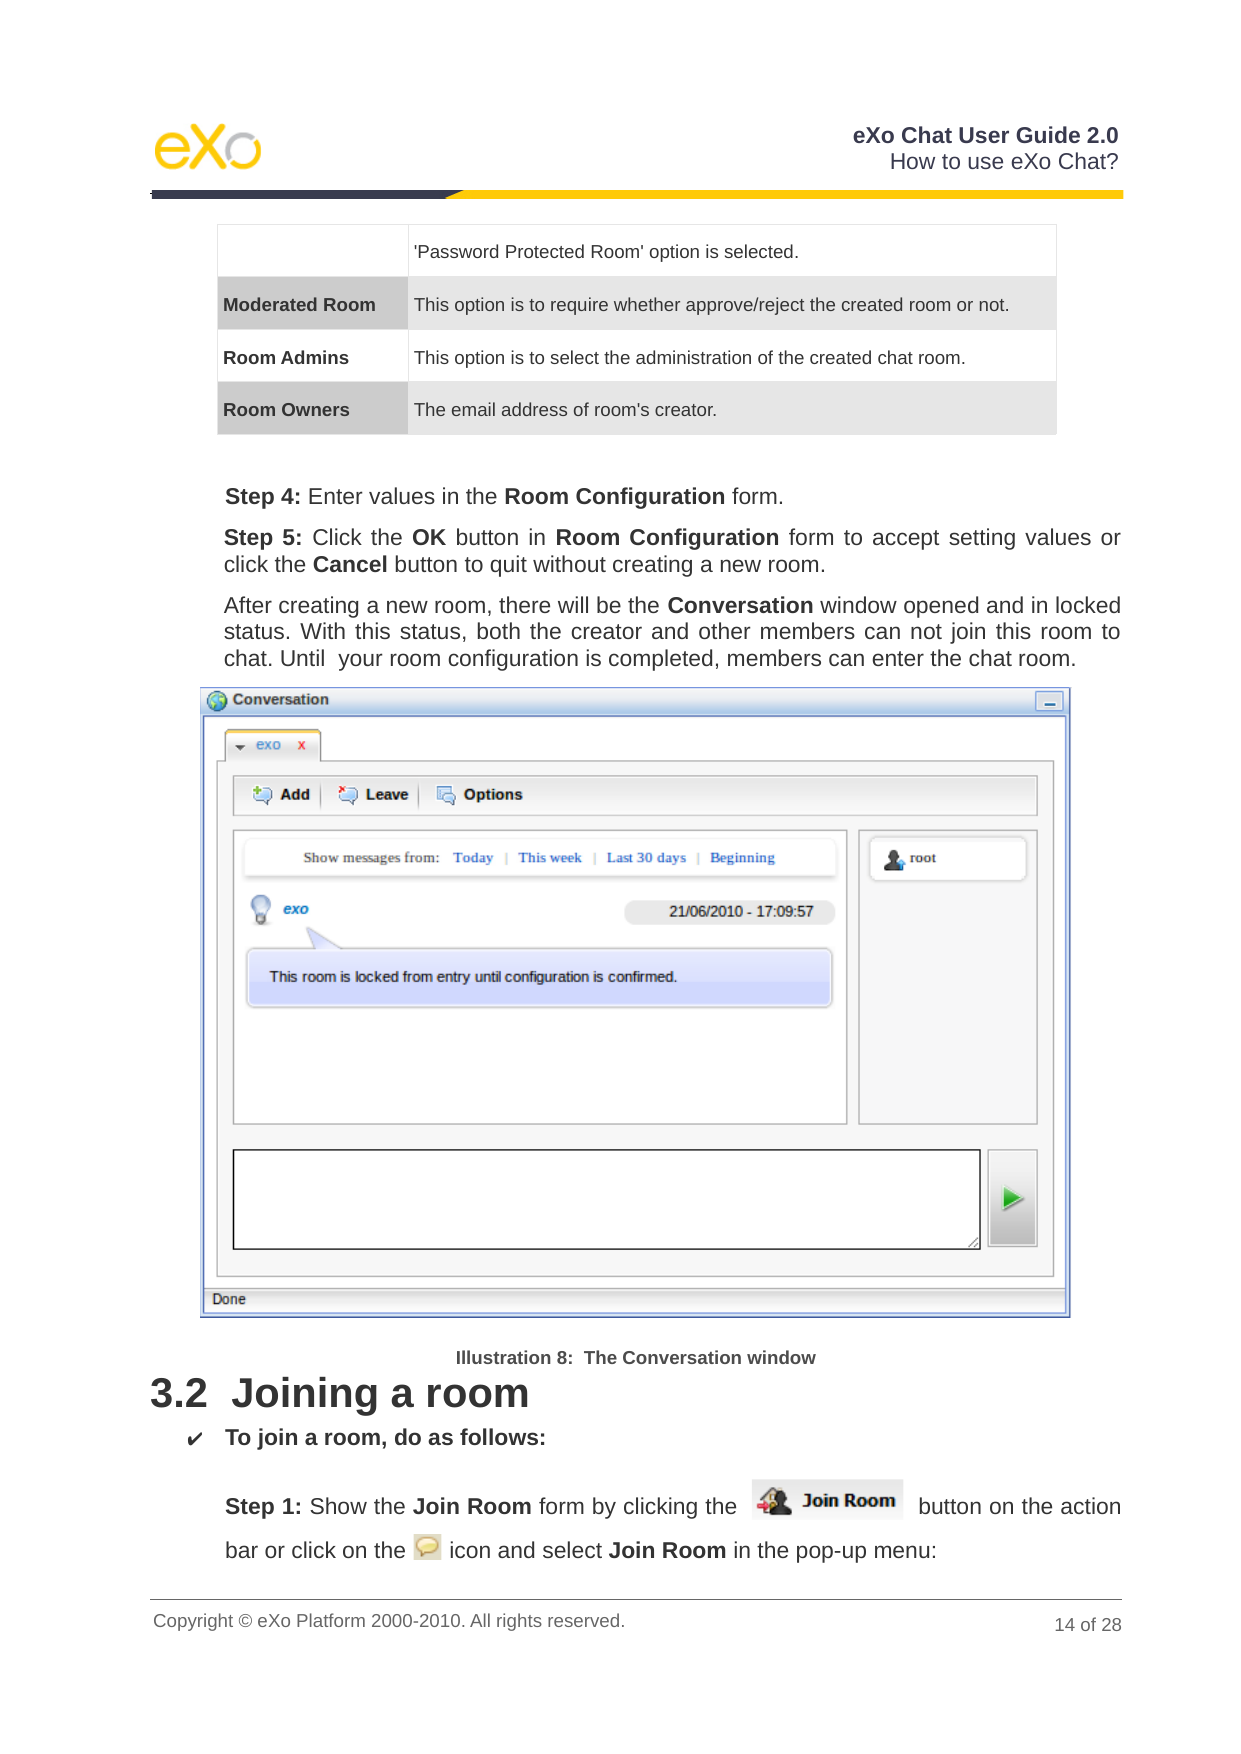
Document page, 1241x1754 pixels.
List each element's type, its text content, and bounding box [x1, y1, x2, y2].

table_cell [218, 225, 408, 276]
text Illustration 8: The Conversation window [200, 1318, 1072, 1369]
table_cell Moderated Room [218, 277, 408, 329]
list Step 4: Enter values in the Room Configuration form. [187, 483, 1122, 509]
table_cell The email address of room's creator. [409, 382, 1056, 434]
table_cell Room Admins [218, 330, 408, 381]
table_cell This option is to select the administration of the created chat room. [409, 330, 1056, 381]
text After creating a new room, there will be the Conversation window opened and in locked status. With this status, both the creator and other members can not join this room to chat. Until your room configuration is completed, members can enter the chat room. [223, 592, 1122, 671]
table_cell Room Owners [218, 382, 408, 434]
subtitle Joining a room [150, 686, 1122, 1417]
picture [151, 190, 1124, 199]
table_cell 'Password Protected Room' option is selected. [409, 225, 1056, 276]
picture [751, 1478, 904, 1520]
table_cell This option is to require whether approve/reject the created room or not. [409, 277, 1056, 329]
picture [200, 687, 1072, 1318]
text Step 5: Click the OK button in Room Configuration form to accept setting values or click the Cancel button to quit without creating a new room. [223, 524, 1122, 577]
picture [155, 123, 262, 170]
list Step 1: Show the Join Room form by clicking the button on the action bar or click on theicon and select Join Room in the pop-up menu: [187, 1471, 1122, 1567]
picture [413, 1534, 442, 1560]
list To join a room, do as follows: [187, 1424, 1122, 1450]
